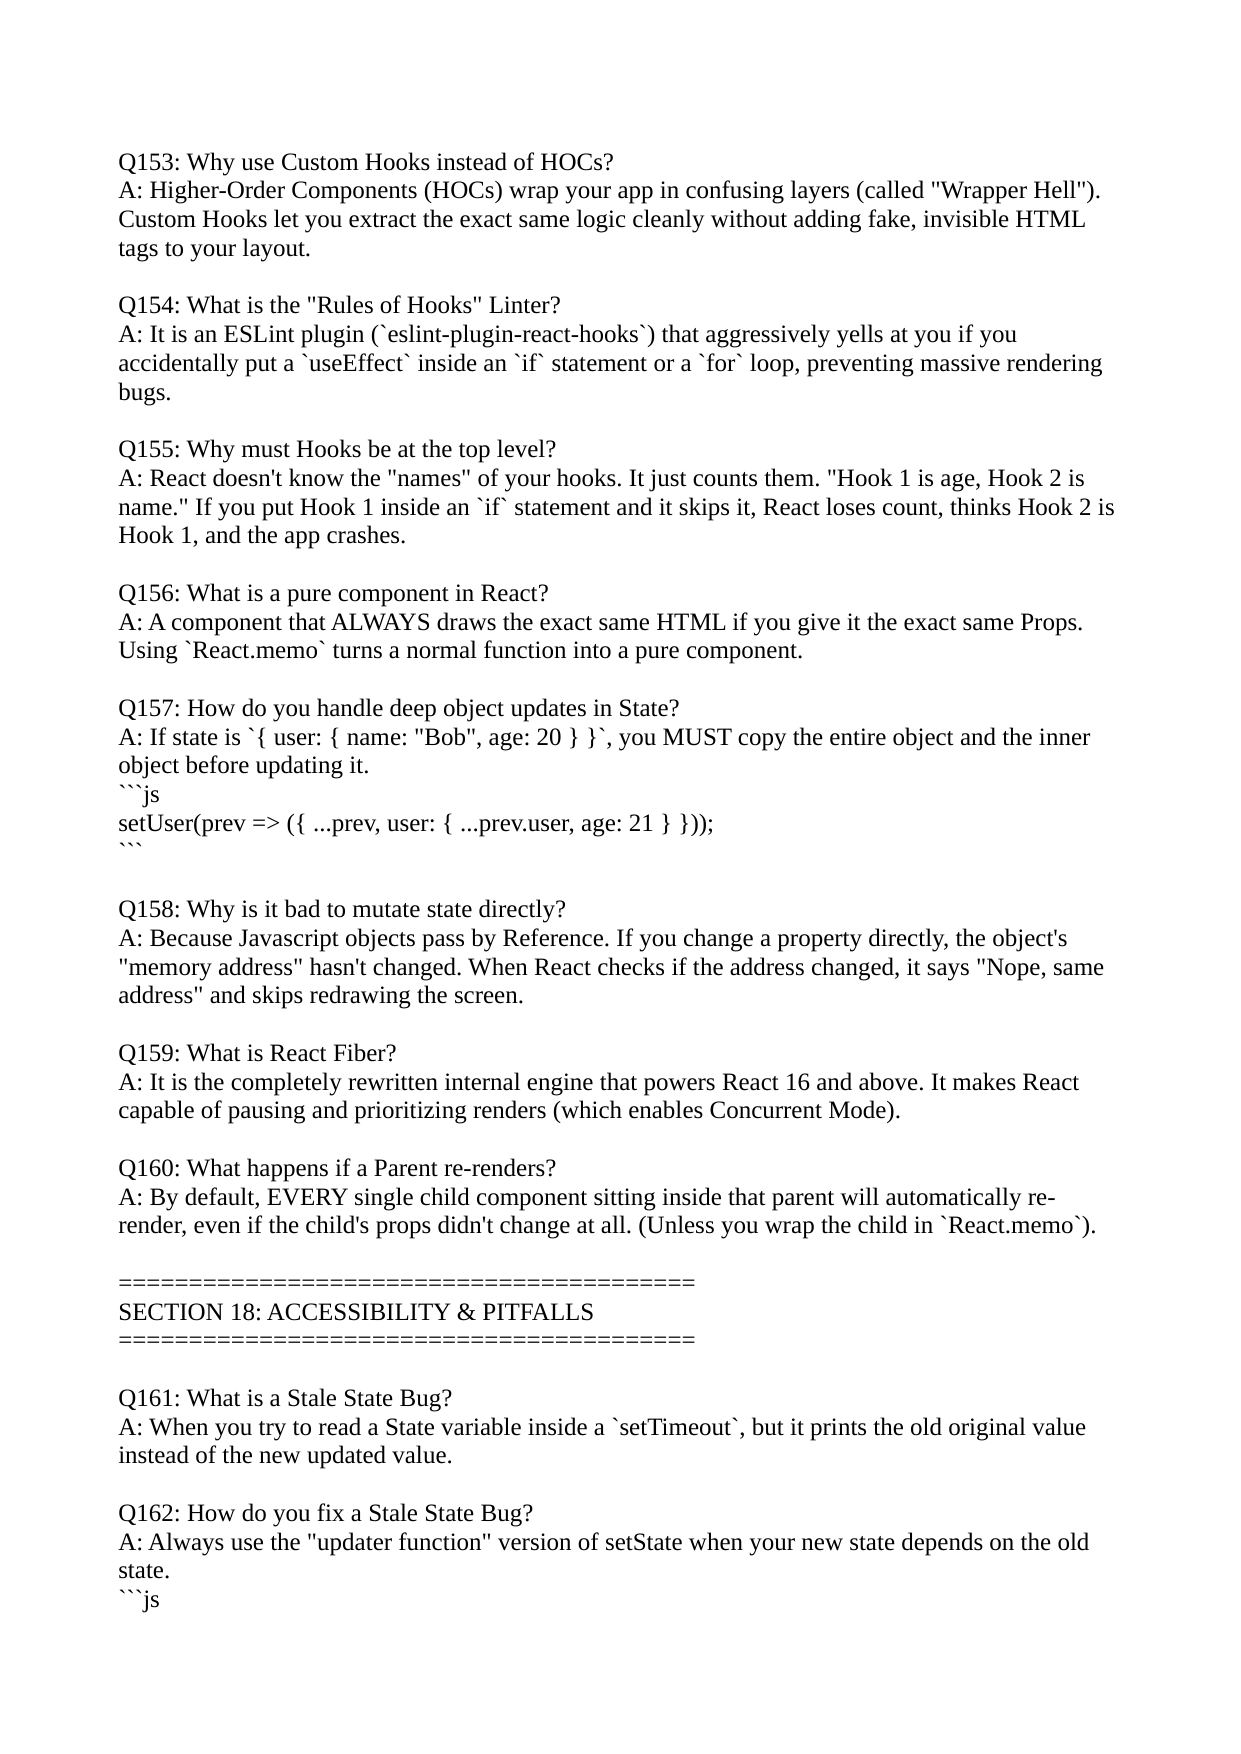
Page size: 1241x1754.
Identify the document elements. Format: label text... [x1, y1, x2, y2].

text A: React doesn't know the "names" of your hooks. It just counts them. "Hook 1 is age, Hook 2 is name." If you put Hook 1 inside an `if` statement and it skips it, React loses count, thinks Hook 2 is Hook 1, and the app crashes. [118, 463, 1122, 549]
text Q162: How do you fix a Stale State Bug? [118, 1498, 1122, 1527]
text ``` [118, 837, 1122, 866]
text A: Because Javascript objects pass by Reference. If you change a property directly, the object's "memory address" hasn't changed. When React checks if the address changed, it says "Nope, same address" and skips redrawing the screen. [118, 923, 1122, 1009]
text SECTION 18: ACCESSIBILITY & PITFALLS [118, 1297, 1122, 1326]
text Q161: What is a Stale State Bug? [118, 1383, 1122, 1412]
text Q158: Why is it bad to mutate state directly? [118, 894, 1122, 923]
text setUser(prev => ({ ...prev, user: { ...prev.user, age: 21 } })); [118, 808, 1122, 837]
text ========================================= [118, 1268, 1122, 1297]
text Q153: Why use Custom Hooks instead of HOCs? [118, 147, 1122, 176]
text Q156: What is a pure component in React? [118, 578, 1122, 607]
text Q155: Why must Hooks be at the top level? [118, 434, 1122, 463]
text Q159: What is React Fiber? [118, 1038, 1122, 1067]
text Q160: What happens if a Parent re-renders? [118, 1153, 1122, 1182]
text ```js [118, 779, 1122, 808]
text A: Always use the "updater function" version of setState when your new state depends on the old state. [118, 1527, 1122, 1584]
text A: A component that ALWAYS draws the exact same HTML if you give it the exact same Props. Using `React.memo` turns a normal function into a pure component. [118, 607, 1122, 664]
text ```js [118, 1584, 1122, 1613]
text A: It is the completely rewritten internal engine that powers React 16 and above. It makes React capable of pausing and prioritizing renders (which enables Concurrent Mode). [118, 1067, 1122, 1124]
text Q157: How do you handle deep object updates in State? [118, 693, 1122, 722]
text A: Higher-Order Components (HOCs) wrap your app in confusing layers (called "Wrapper Hell"). Custom Hooks let you extract the exact same logic cleanly without adding fake, invisible HTML tags to your layout. [118, 176, 1122, 262]
text A: It is an ESLint plugin (`eslint-plugin-react-hooks`) that aggressively yells at you if you accidentally put a `useEffect` inside an `if` statement or a `for` loop, preventing massive rendering bugs. [118, 319, 1122, 406]
text A: By default, EVERY single child component sitting inside that parent will automatically re-render, even if the child's props didn't change at all. (Unless you wrap the child in `React.memo`). [118, 1182, 1122, 1239]
text Q154: What is the "Rules of Hooks" Linter? [118, 291, 1122, 319]
text ========================================= [118, 1326, 1122, 1354]
text A: When you try to read a State variable inside a `setTimeout`, but it prints the old original value instead of the new updated value. [118, 1412, 1122, 1469]
text A: If state is `{ user: { name: "Bob", age: 20 } }`, you MUST copy the entire object and the inner object before updating it. [118, 722, 1122, 779]
